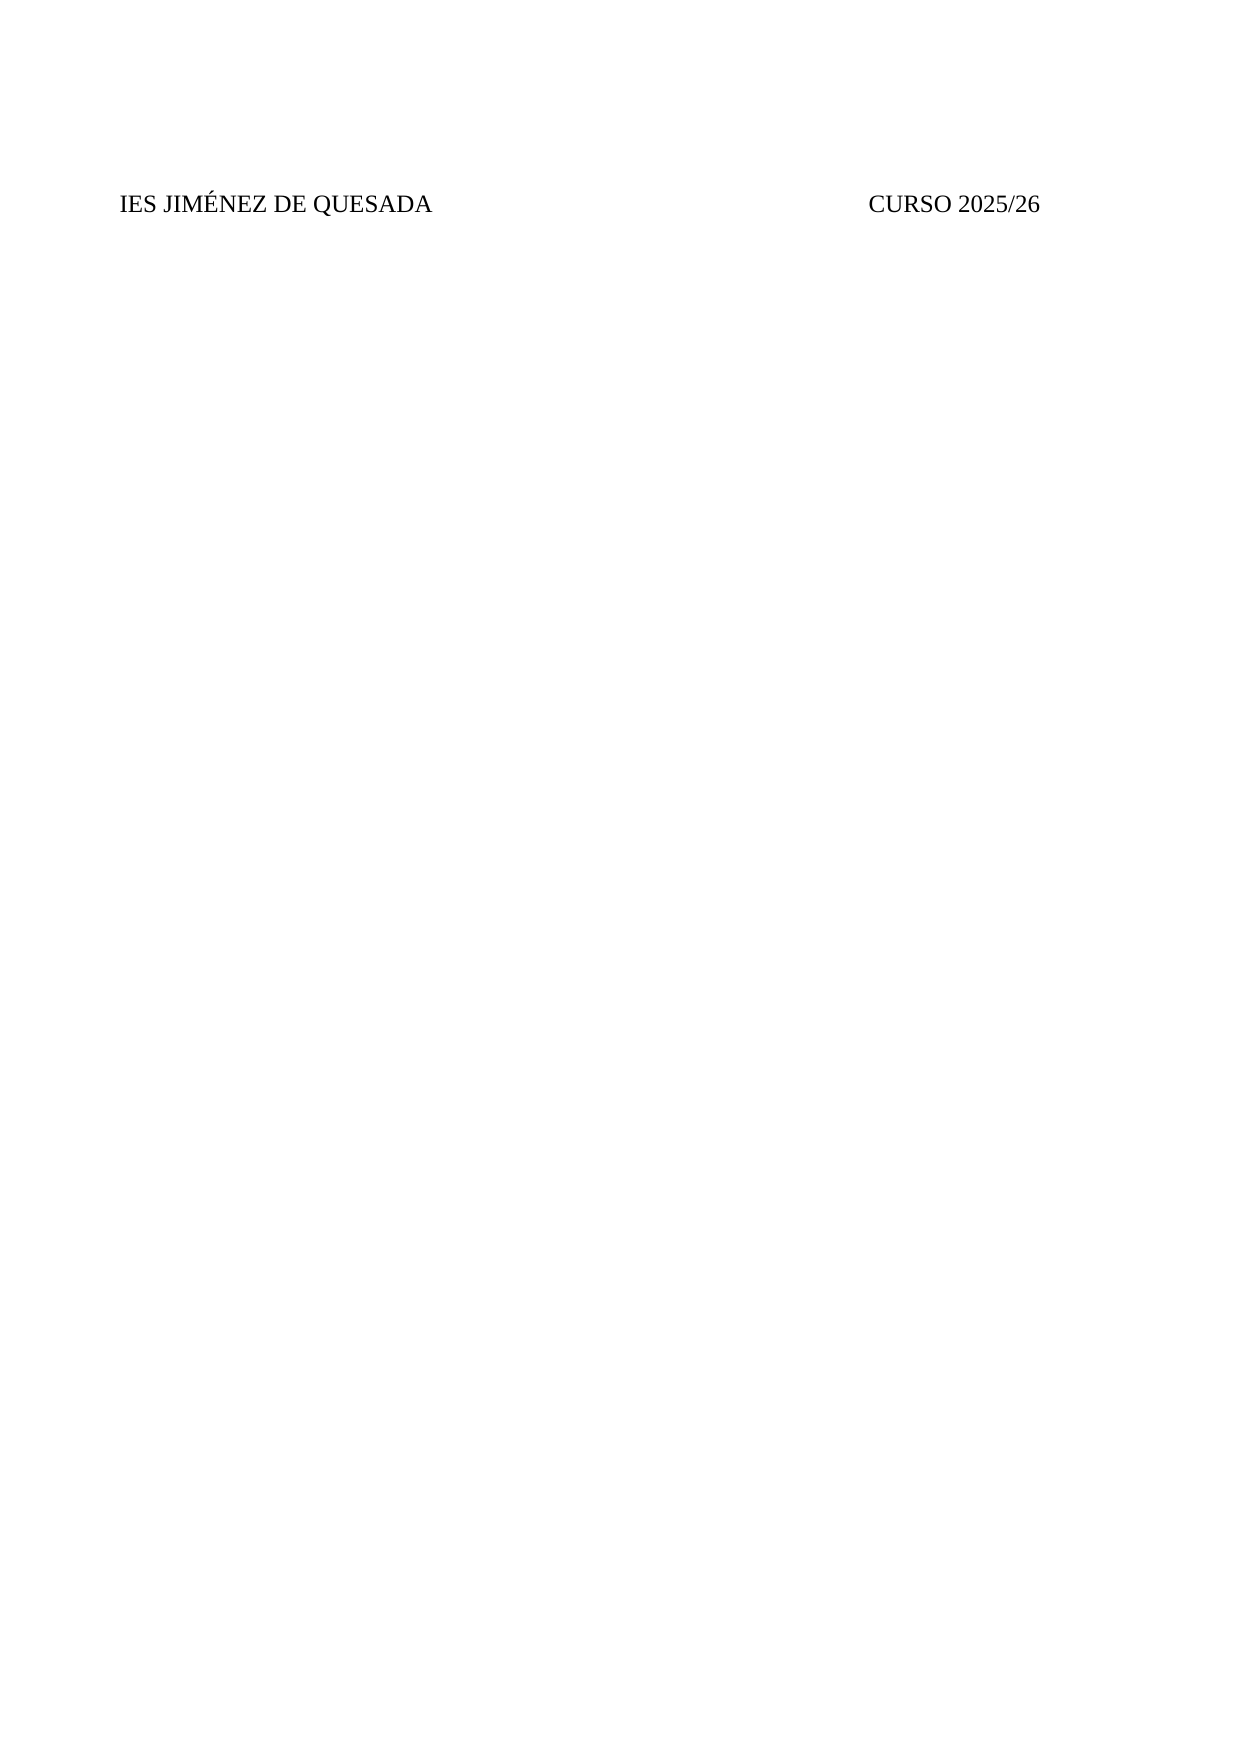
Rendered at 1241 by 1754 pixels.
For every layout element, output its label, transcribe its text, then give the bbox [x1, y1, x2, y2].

text IES JIMÉNEZ DE QUESADA CURSO 2025/26 [101, 189, 1140, 218]
